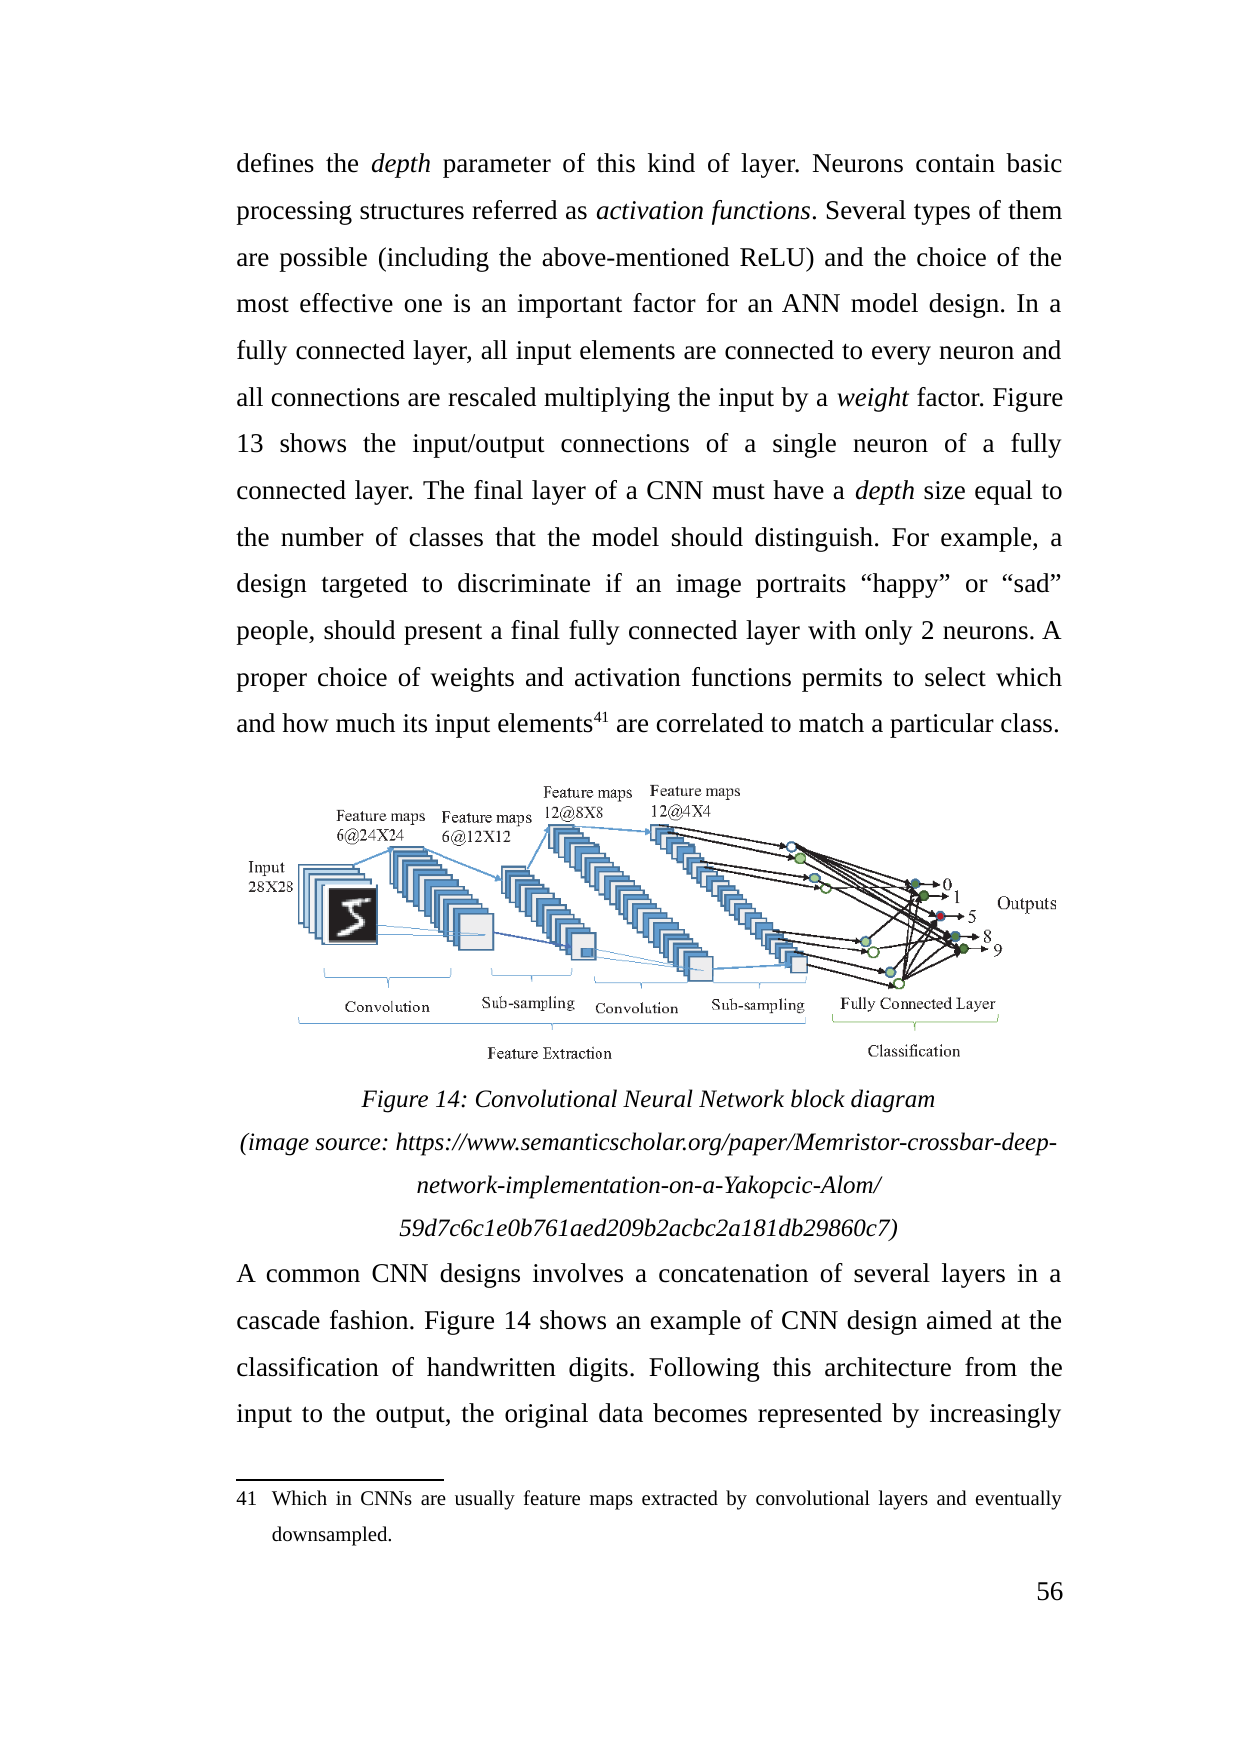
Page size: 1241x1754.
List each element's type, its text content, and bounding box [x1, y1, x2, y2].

text A common CNN designs involves a concatenation of several layers in a cascade fashion. Figure 14 shows an example of CNN design aimed at the classification of handwritten digits. Following this architecture from the input to the output, the original data becomes represented by increasingly [236, 1242, 1063, 1428]
text defines the depth parameter of this kind of layer. Neurons contain basic processing structures referred as activation functions. Several types of them are possible (including the above-mentioned ReLU) and the choice of the most effective one is an important factor for an ANN model design. In a fully connected layer, all input elements are connected to every neuron and all connections are rescaled multiplying the input by a weight factor. Figure 13 shows the input/output connections of a single neuron of a fully connected layer. The final layer of a CNN must have a depth size equal to the number of classes that the model should distinguish. For example, a design targeted to discriminate if an image portraits “happy” or “sad” people, should present a final fully connected layer with only 2 neurons. A proper choice of weights and activation functions permits to select which and how much its input elements are correlated to match a particular class. [236, 148, 1063, 739]
text Figure 14: Convolutional Neural Network block diagram (image source: https://www.semanticscholar.org/paper/Memristor-crossbar-deep-network-implementation-on-a-Yakopcic-Alom/59d7c6c1e0b761aed209b2acbc2a181db29860c7) [236, 1070, 1063, 1242]
picture [236, 766, 1063, 1070]
text Which in CNNs are usually feature maps extracted by convolutional layers and eventually downsampled. [236, 1486, 1063, 1546]
